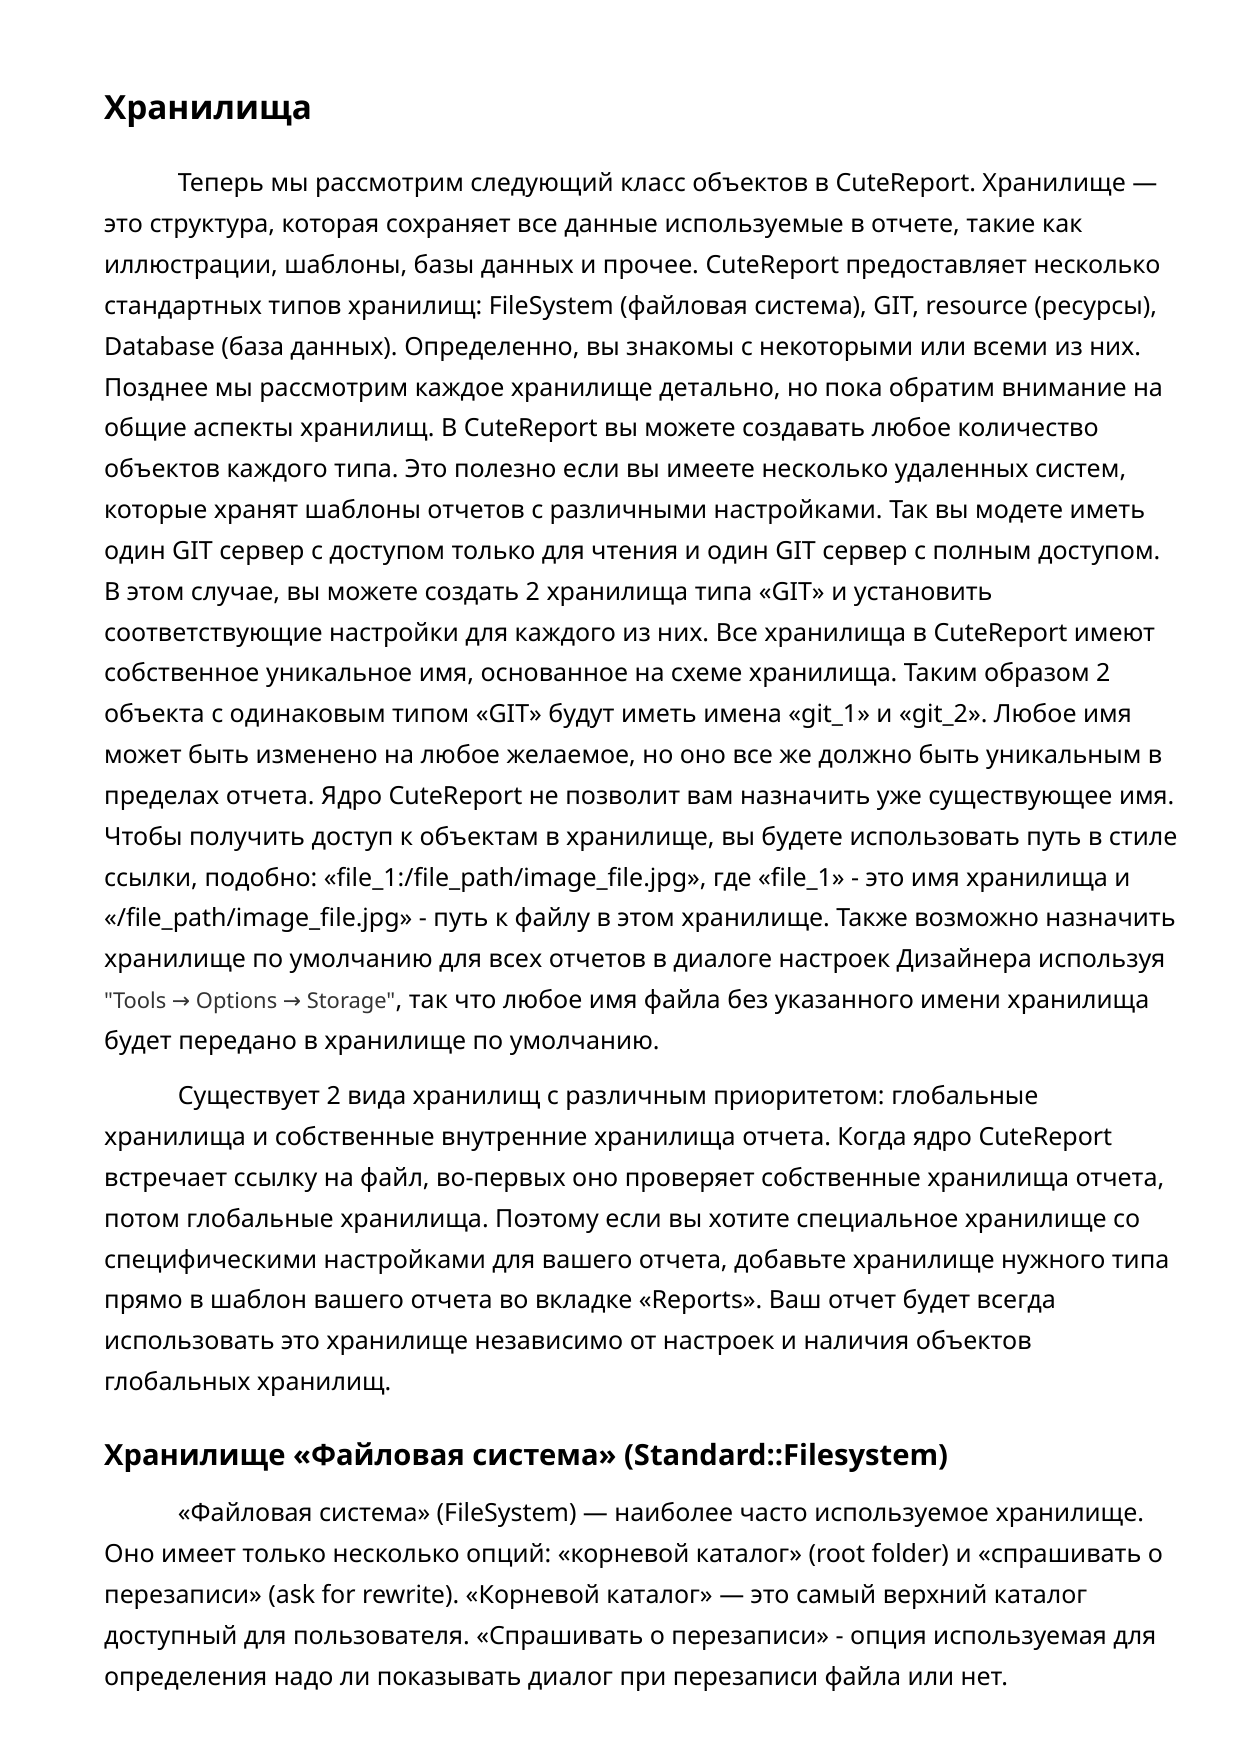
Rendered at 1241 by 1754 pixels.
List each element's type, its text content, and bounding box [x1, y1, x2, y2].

text Существует 2 вида хранилищ с различным приоритетом: глобальные хранилища и собственные внутренние хранилища отчета. Когда ядро CuteReport встречает ссылку на файл, во-первых оно проверяет собственные хранилища отчета, потом глобальные хранилища. Поэтому если вы хотите специальное хранилище со специфическими настройками для вашего отчета, добавьте хранилище нужного типа прямо в шаблон вашего отчета во вкладке «Reports». Ваш отчет будет всегда использовать это хранилище независимо от настроек и наличия объектов глобальных хранилищ. [104, 1078, 1181, 1398]
subtitle Хранилища [104, 83, 1181, 129]
text Теперь мы рассмотрим следующий класс объектов в CuteReport. Хранилище — это структура, которая сохраняет все данные используемые в отчете, такие как иллюстрации, шаблоны, базы данных и прочее. CuteReport предоставляет несколько стандартных типов хранилищ: FileSystem (файловая система), GIT, resource (ресурсы), Database (база данных). Определенно, вы знакомы с некоторыми или всеми из них. Позднее мы рассмотрим каждое хранилище детально, но пока обратим внимание на общие аспекты хранилищ. В CuteReport вы можете создавать любое количество объектов каждого типа. Это полезно если вы имеете несколько удаленных систем, которые хранят шаблоны отчетов с различными настройками. Так вы модете иметь один GIT сервер с доступом только для чтения и один GIT сервер с полным доступом. В этом случае, вы можете создать 2 хранилища типа «GIT» и установить соответствующие настройки для каждого из них. Все хранилища в CuteReport имеют собственное уникальное имя, основанное на схеме хранилища. Таким образом 2 объекта с одинаковым типом «GIT» будут иметь имена «git_1» и «git_2». Любое имя может быть изменено на любое желаемое, но оно все же должно быть уникальным в пределах отчета. Ядро CuteReport не позволит вам назначить уже существующее имя. Чтобы получить доступ к объектам в хранилище, вы будете использовать путь в стиле ссылки, подобно: «file_1:/file_path/image_file.jpg», где «file_1» - это имя хранилища и «/file_path/image_file.jpg» - путь к файлу в этом хранилище. Также возможно назначить хранилище по умолчанию для всех отчетов в диалоге настроек Дизайнера используя "Tools → Options → Storage", так что любое имя файла без указанного имени хранилища будет передано в хранилище по умолчанию. [104, 165, 1181, 1057]
text «Файловая система» (FileSystem) — наиболее часто используемое хранилище. Оно имеет только несколько опций: «корневой каталог» (root folder) и «спрашивать о перезаписи» (ask for rewrite). «Корневой каталог» — это самый верхний каталог доступный для пользователя. «Спрашивать о перезаписи» - опция используемая для определения надо ли показывать диалог при перезаписи файла или нет. [104, 1495, 1181, 1692]
subtitle Хранилище «Файловая система» (Standard::Filesystem) [104, 1434, 1181, 1474]
